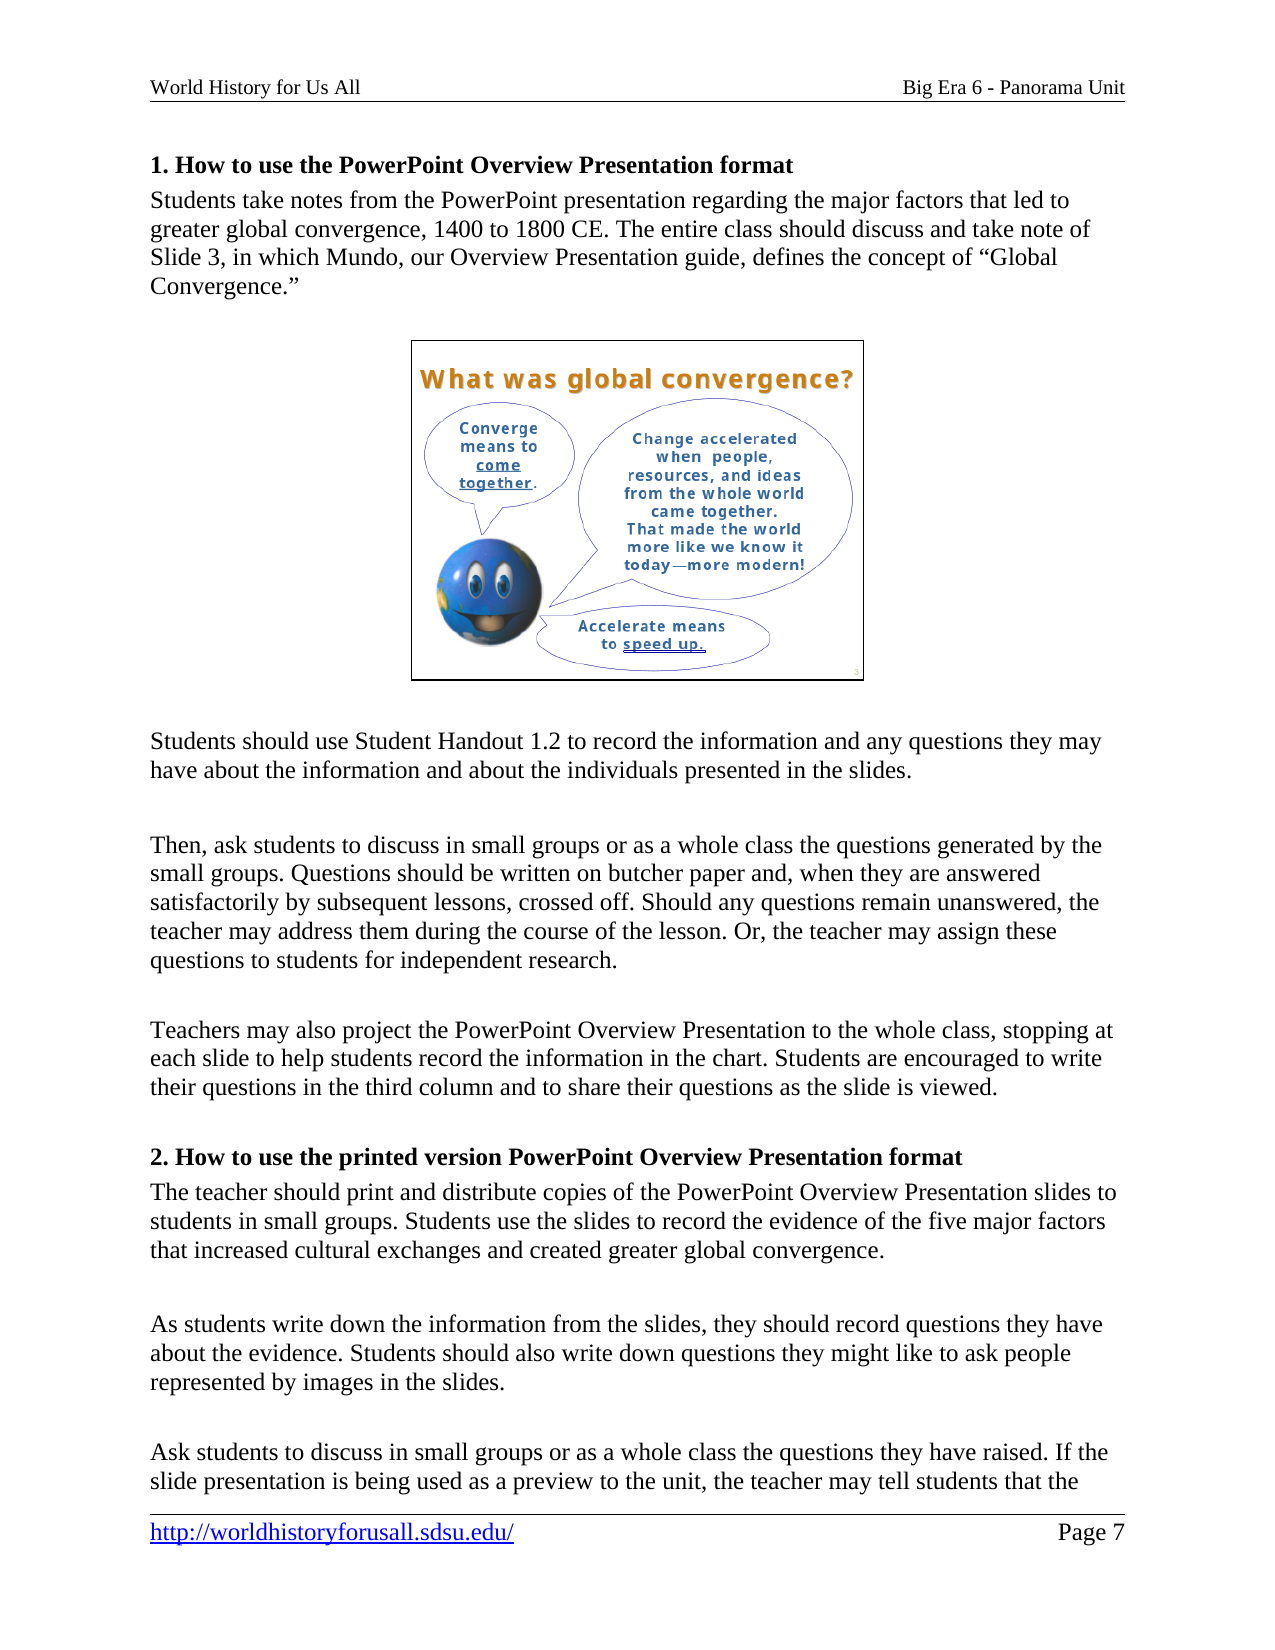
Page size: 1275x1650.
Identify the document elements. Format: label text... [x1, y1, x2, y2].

text Students take notes from the PowerPoint presentation regarding the major factors that led to greater global convergence, 1400 to 1800 CE. The entire class should discuss and take note of Slide 3, in which Mundo, our Overview Presentation guide, defines the concept of “Global Convergence.” [150, 185, 1125, 300]
text As students write down the information from the slides, they should record questions they have about the evidence. Students should also write down questions they might like to ask people represented by images in the slides. [150, 1309, 1125, 1396]
text Then, ask students to discuss in small groups or as a whole class the questions generated by the small groups. Questions should be written on butcher paper and, when they are answered satisfactorily by subsequent lessons, crossed off. Should any questions remain unanswered, the teacher may address them during the course of the lesson. Or, the teacher may assign these questions to students for independent research. [150, 830, 1125, 973]
text The teacher should print and distribute copies of the PowerPoint Overview Presentation slides to students in small groups. Students use the slides to record the evidence of the five major factors that increased cultural exchanges and created greater global convergence. [150, 1177, 1125, 1263]
text Ask students to discuss in small groups or as a whole class the questions they have raised. If the slide presentation is being used as a preview to the unit, the teacher may tell students that the [150, 1437, 1125, 1494]
text 1. How to use the PowerPoint Overview Presentation format [150, 150, 1125, 179]
text 2. How to use the printed version PowerPoint Overview Presentation format [150, 1142, 1125, 1171]
text Teachers may also project the PowerPoint Overview Presentation to the whole class, stopping at each slide to help students record the information in the chart. Students are encouraged to write their questions in the third column and to share their questions as the slide is viewed. [150, 1015, 1125, 1101]
text Students should use Student Handout 1.2 to record the information and any questions they may have about the information and about the individuals presented in the slides. [150, 726, 1125, 784]
